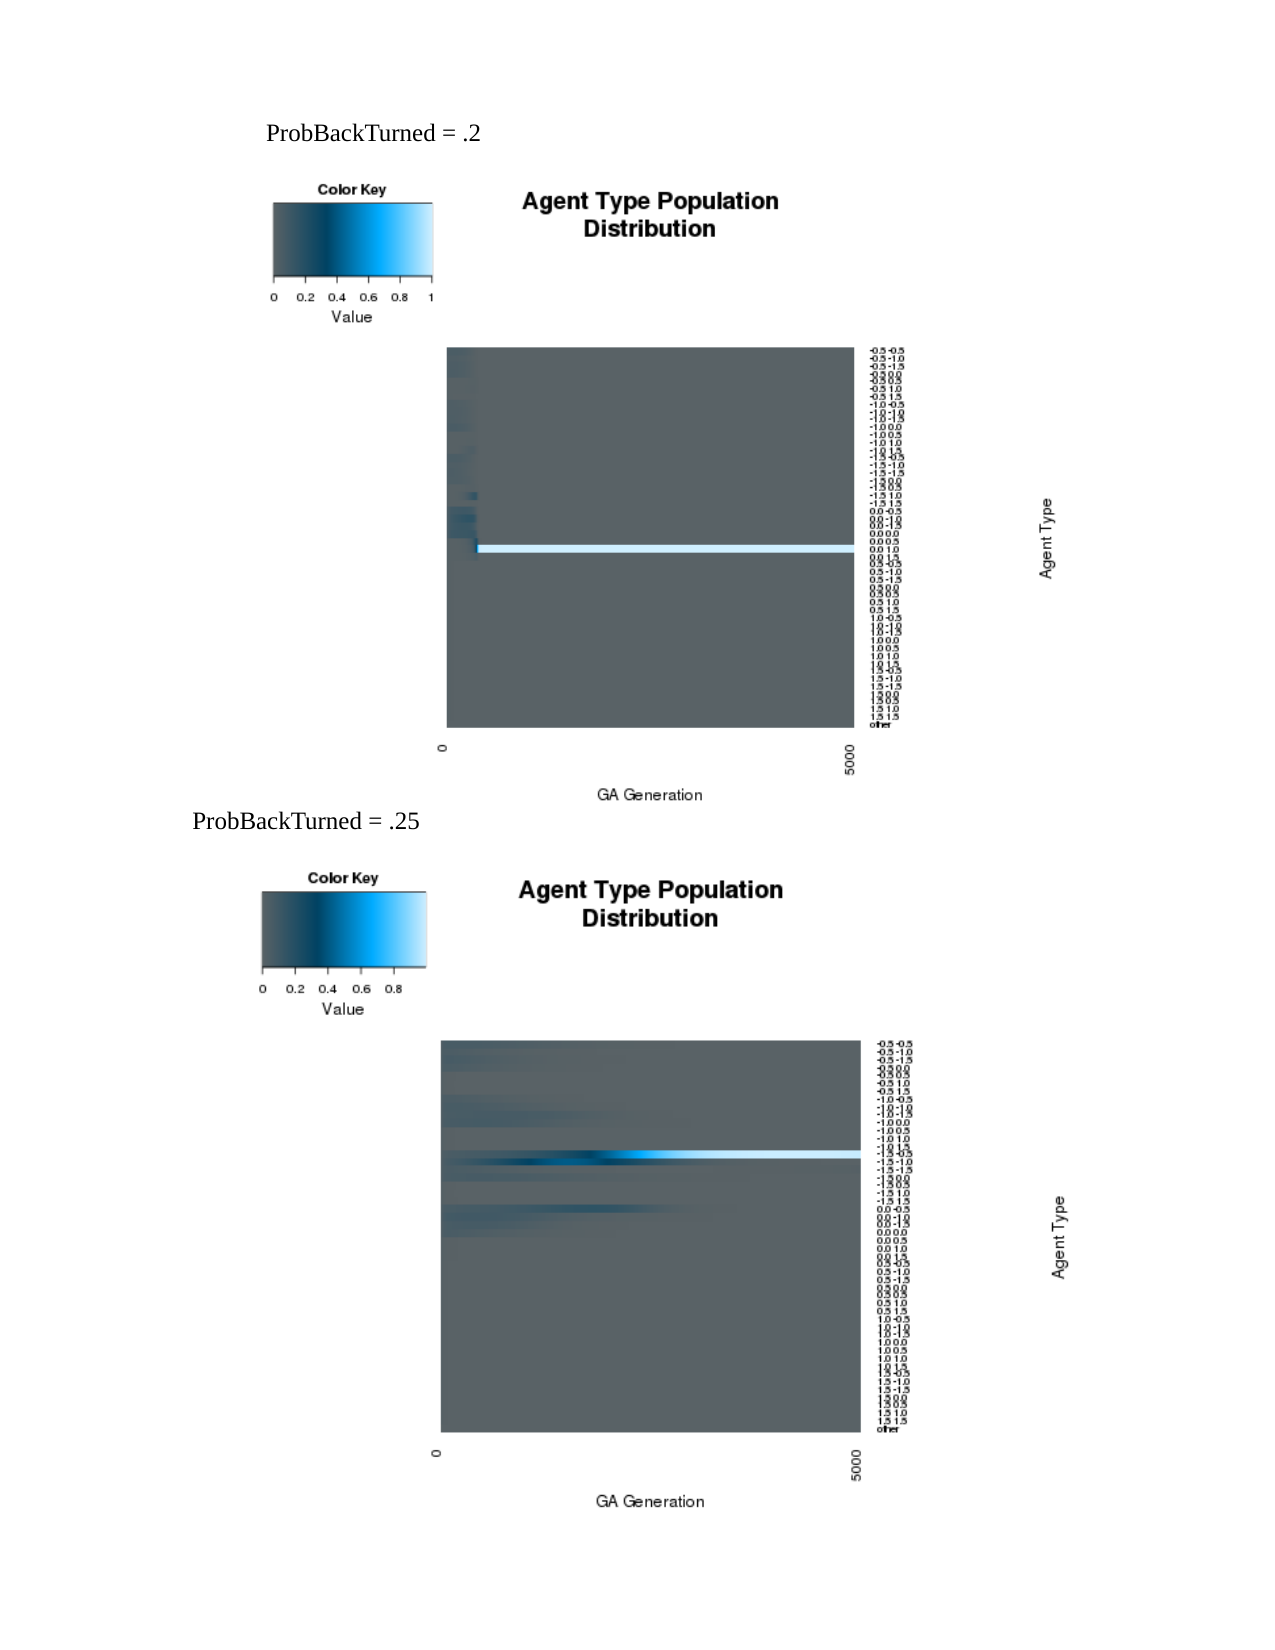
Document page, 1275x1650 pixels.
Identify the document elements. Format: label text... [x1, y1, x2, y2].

picture [204, 863, 1071, 1514]
text ProbBackTurned = .2 [118, 118, 1157, 147]
picture [217, 175, 1058, 807]
text ProbBackTurned = .25 [118, 176, 1157, 835]
